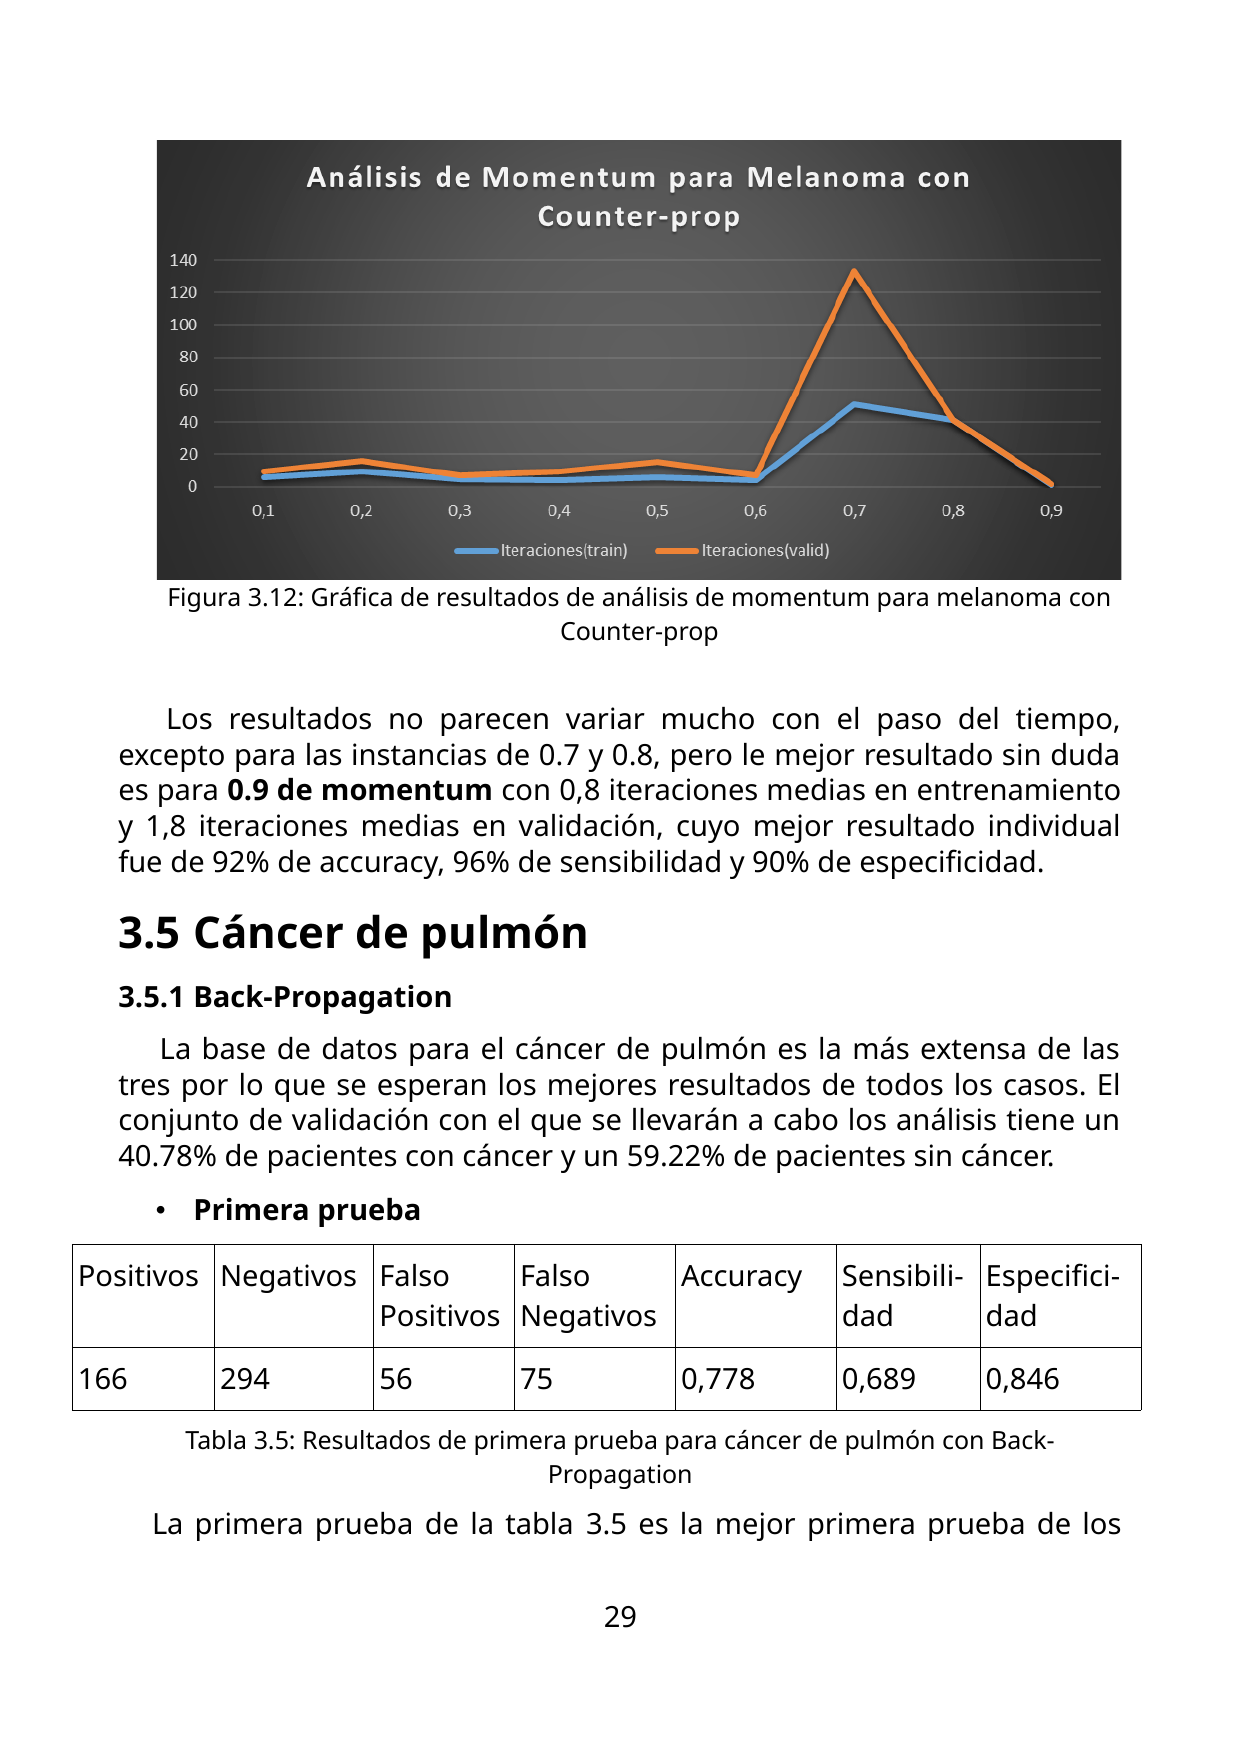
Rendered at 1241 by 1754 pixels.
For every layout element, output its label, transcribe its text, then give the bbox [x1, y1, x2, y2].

table_cell 0,778 [676, 1348, 836, 1410]
text Figura 3.12: Gráfica de resultados de análisis de momentum para melanoma con Counter-prop [157, 580, 1122, 648]
picture [156, 140, 1122, 580]
list Primera prueba [156, 1189, 1122, 1229]
table_cell 166 [73, 1348, 214, 1410]
table_cell 75 [515, 1348, 675, 1410]
text Tabla 3.5: Resultados de primera prueba para cáncer de pulmón con Back-Propagation [118, 1422, 1122, 1490]
subtitle Cáncer de pulmón [118, 902, 1122, 961]
subtitle Back-Propagation [118, 976, 1122, 1016]
table_header Negativos [215, 1245, 373, 1347]
table_cell 0,846 [981, 1348, 1141, 1410]
table_header Falso Negativos [515, 1245, 675, 1347]
table_header Accuracy [676, 1245, 836, 1347]
text La primera prueba de la tabla 3.5 es la mejor primera prueba de los [118, 1503, 1122, 1543]
table_header Especifici-dad [981, 1245, 1141, 1347]
table_cell 56 [374, 1348, 514, 1410]
list La base de datos para el cáncer de pulmón es la más extensa de las tres por lo que se esperan los mejores resultados de todos los casos. El conjunto de validación con el que se llevarán a cabo los análisis tiene un 40.78% de pacientes con cáncer y un 59.22% de pacientes sin cáncer. [118, 1028, 1122, 1175]
table_header Falso Positivos [374, 1245, 514, 1347]
table_header Sensibili-dad [837, 1245, 980, 1347]
table_cell 0,689 [837, 1348, 980, 1410]
table_header Positivos [73, 1245, 214, 1347]
table_cell 294 [215, 1348, 373, 1410]
text Los resultados no parecen variar mucho con el paso del tiempo, excepto para las instancias de 0.7 y 0.8, pero le mejor resultado sin duda es para 0.9 de momentum con 0,8 iteraciones medias en entrenamiento y 1,8 iteraciones medias en validación, cuyo mejor resultado individual fue de 92% de accuracy, 96% de sensibilidad y 90% de especificidad. [118, 698, 1122, 881]
